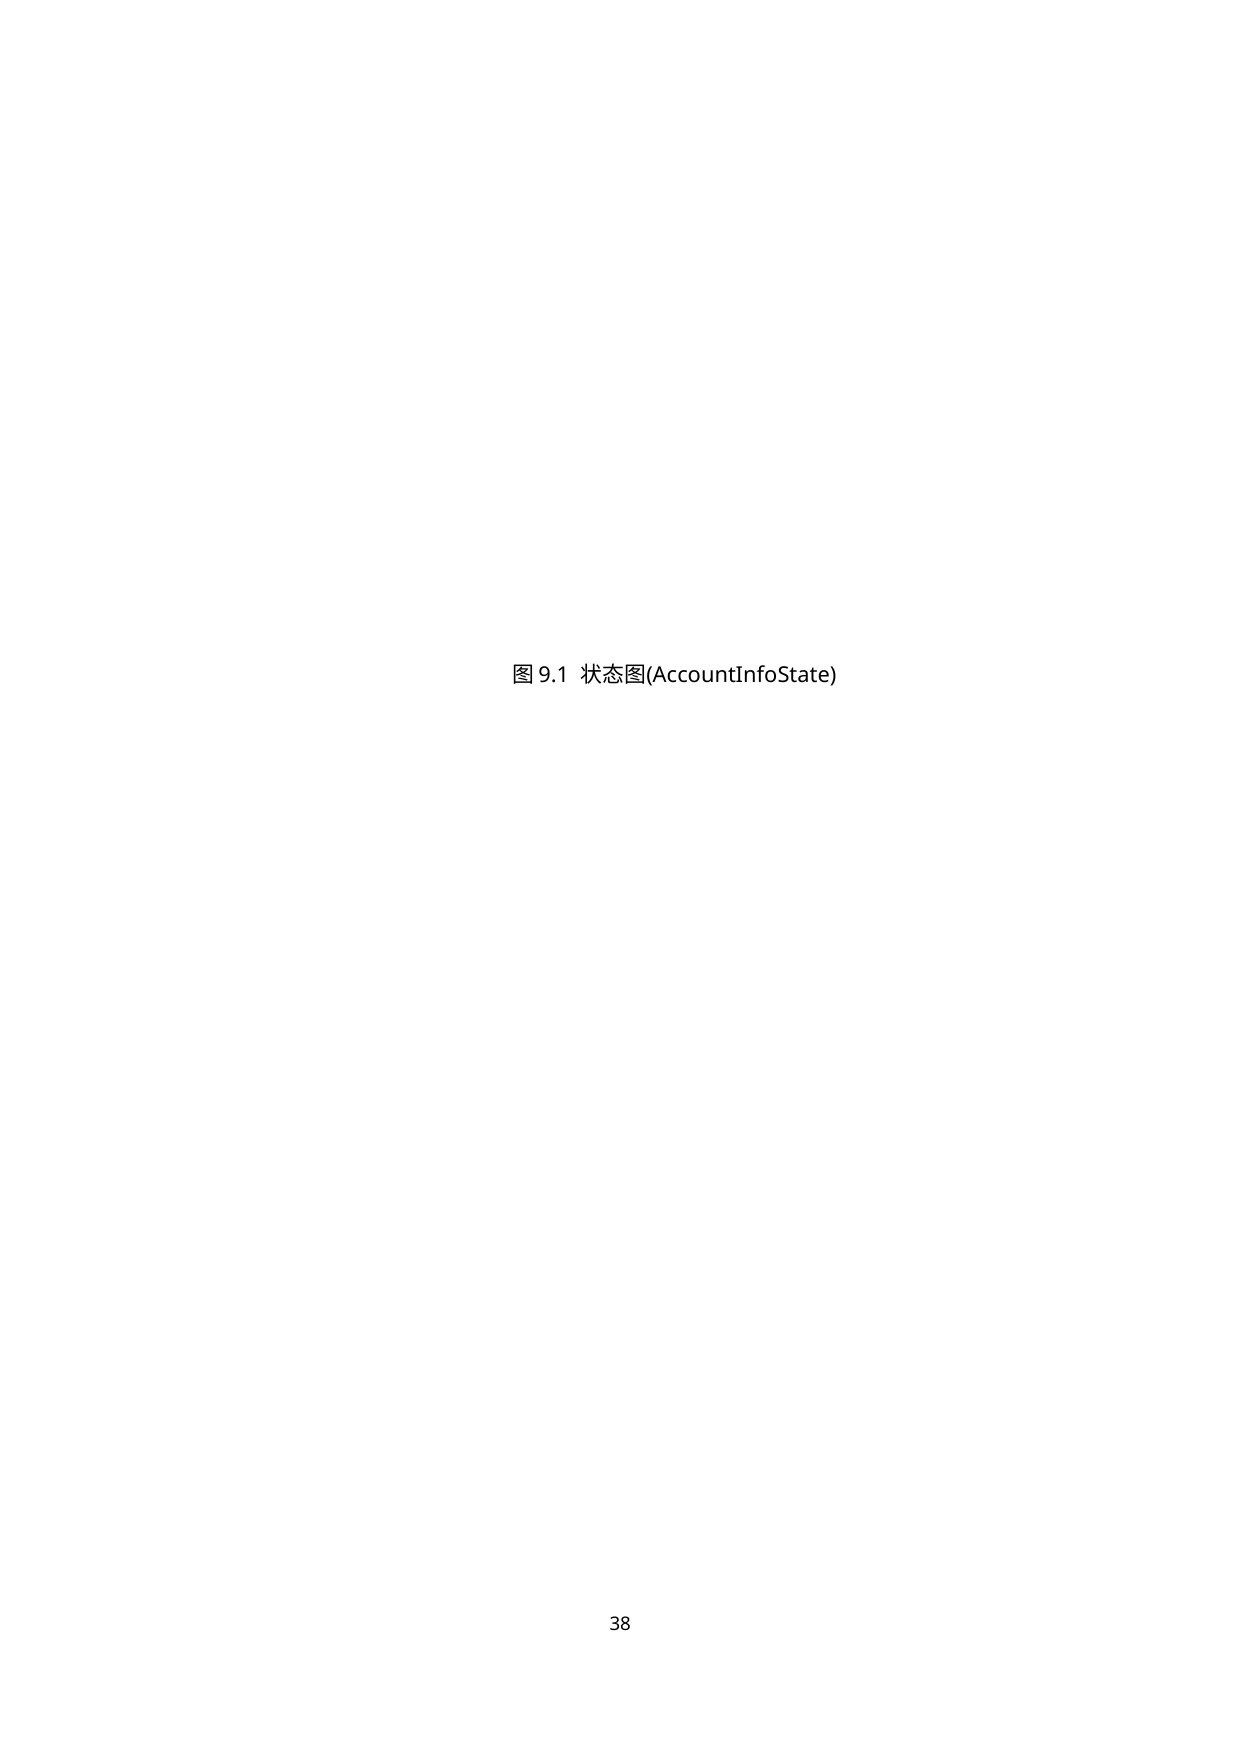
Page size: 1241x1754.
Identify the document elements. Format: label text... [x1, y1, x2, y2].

text 图9.1 状态图(AccountInfoState) [118, 118, 1122, 688]
